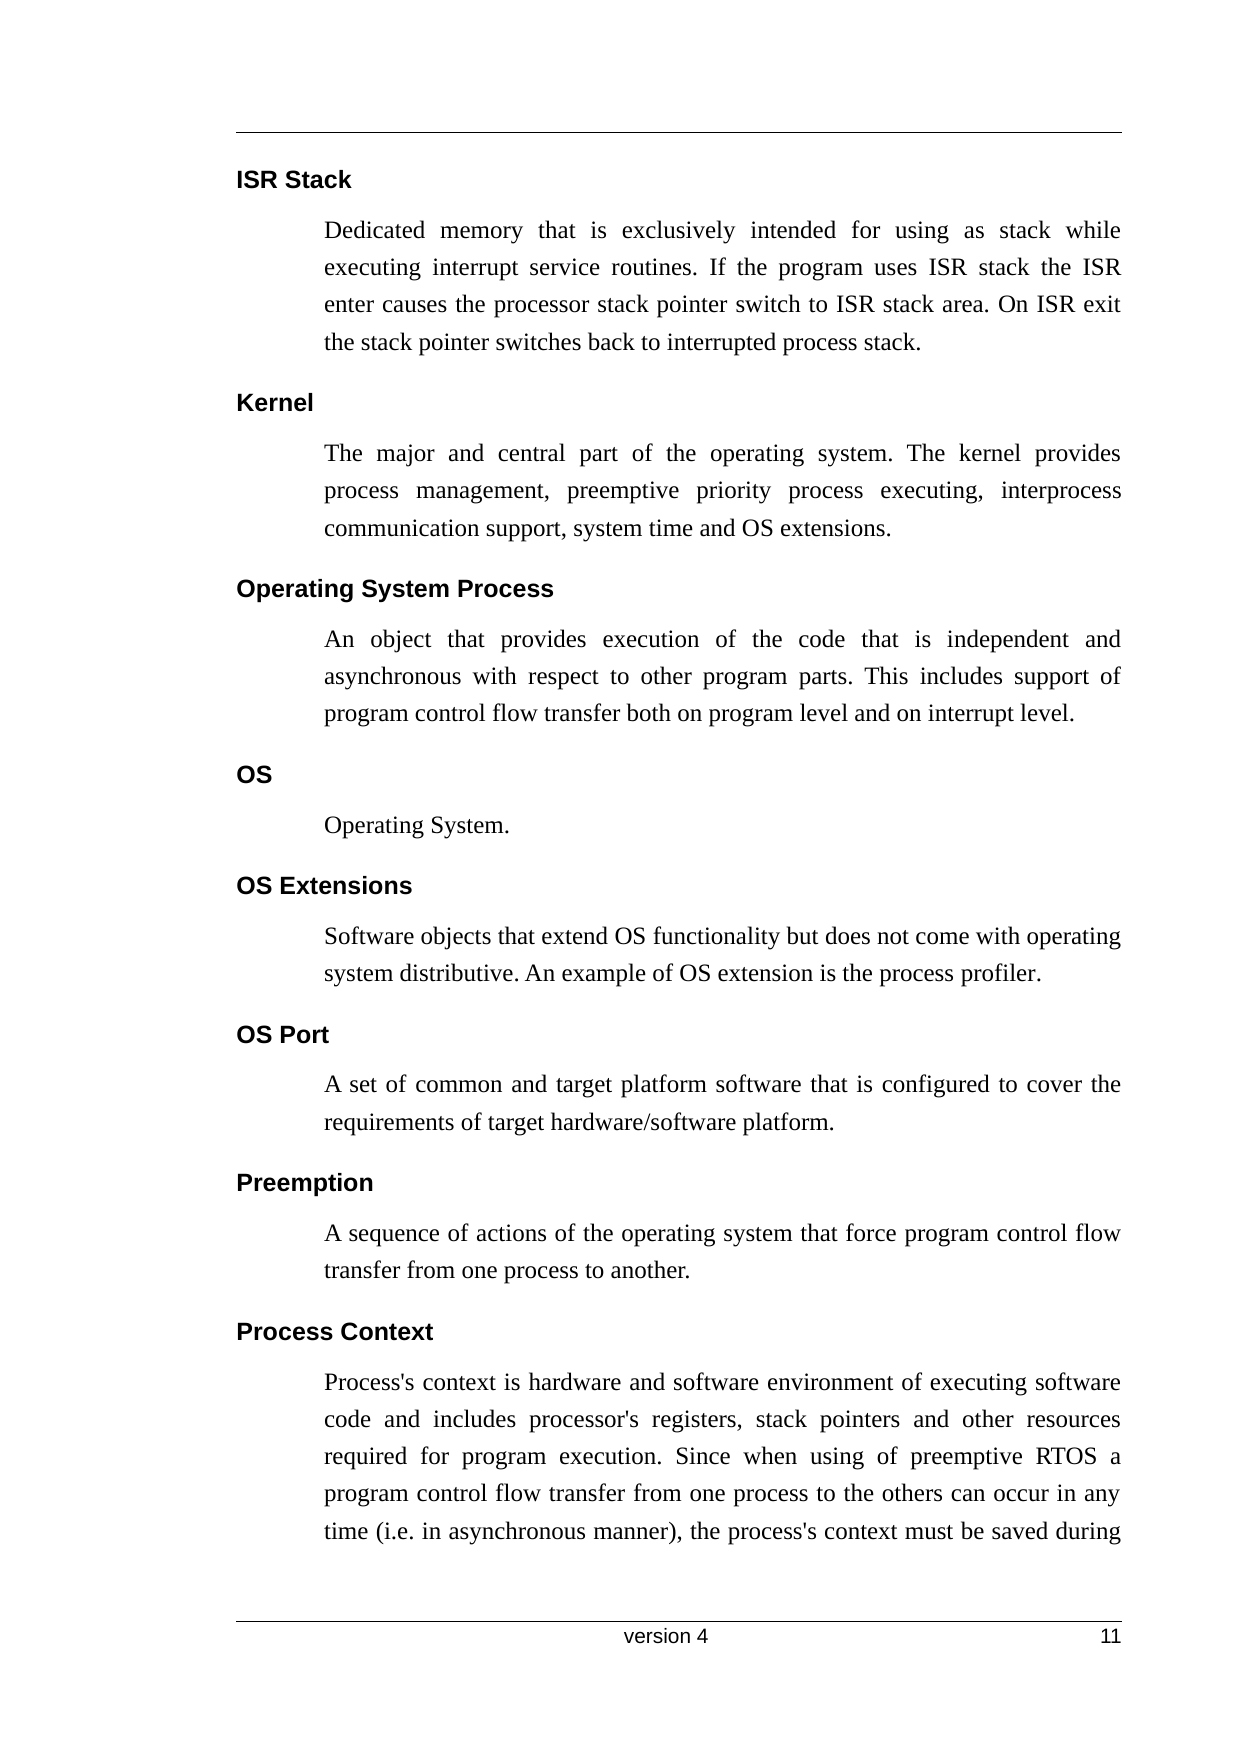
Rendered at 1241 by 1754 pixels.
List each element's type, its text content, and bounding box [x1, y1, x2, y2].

text ISR Stack [236, 165, 1122, 194]
text Operating System. [324, 810, 1122, 838]
text Process Context [236, 1317, 1122, 1346]
text The major and central part of the operating system. The kernel provides process management, preemptive priority process executing, interprocess communication support, system time and OS extensions. [324, 438, 1122, 541]
text Kernel [236, 388, 1122, 417]
text OS Port [236, 1020, 1122, 1048]
text Preemption [236, 1168, 1122, 1197]
text OS [236, 760, 1122, 789]
text A sequence of actions of the operating system that force program control flow transfer from one process to another. [324, 1218, 1122, 1284]
text Process's context is hardware and software environment of executing software code and includes processor's registers, stack pointers and other resources required for program execution. Since when using of preemptive RTOS a program control flow transfer from one process to the others can occur in any time (i.e. in asynchronous manner), the process's context must be saved during [324, 1367, 1122, 1544]
text An object that provides execution of the code that is independent and asynchronous with respect to other program parts. This includes support of program control flow transfer both on program level and on interrupt level. [324, 624, 1122, 727]
text Dedicated memory that is exclusively intended for using as stack while executing interrupt service routines. If the program uses ISR stack the ISR enter causes the processor stack pointer switch to ISR stack area. On ISR exit the stack pointer switches back to interrupted process stack. [324, 215, 1122, 356]
text A set of common and target platform software that is configured to cover the requirements of target hardware/software platform. [324, 1069, 1122, 1136]
text Software objects that extend OS functionality but does not come with operating system distributive. An example of OS extension is the process profiler. [324, 921, 1122, 987]
text OS Extensions [236, 871, 1122, 900]
text Operating System Process [236, 574, 1122, 603]
